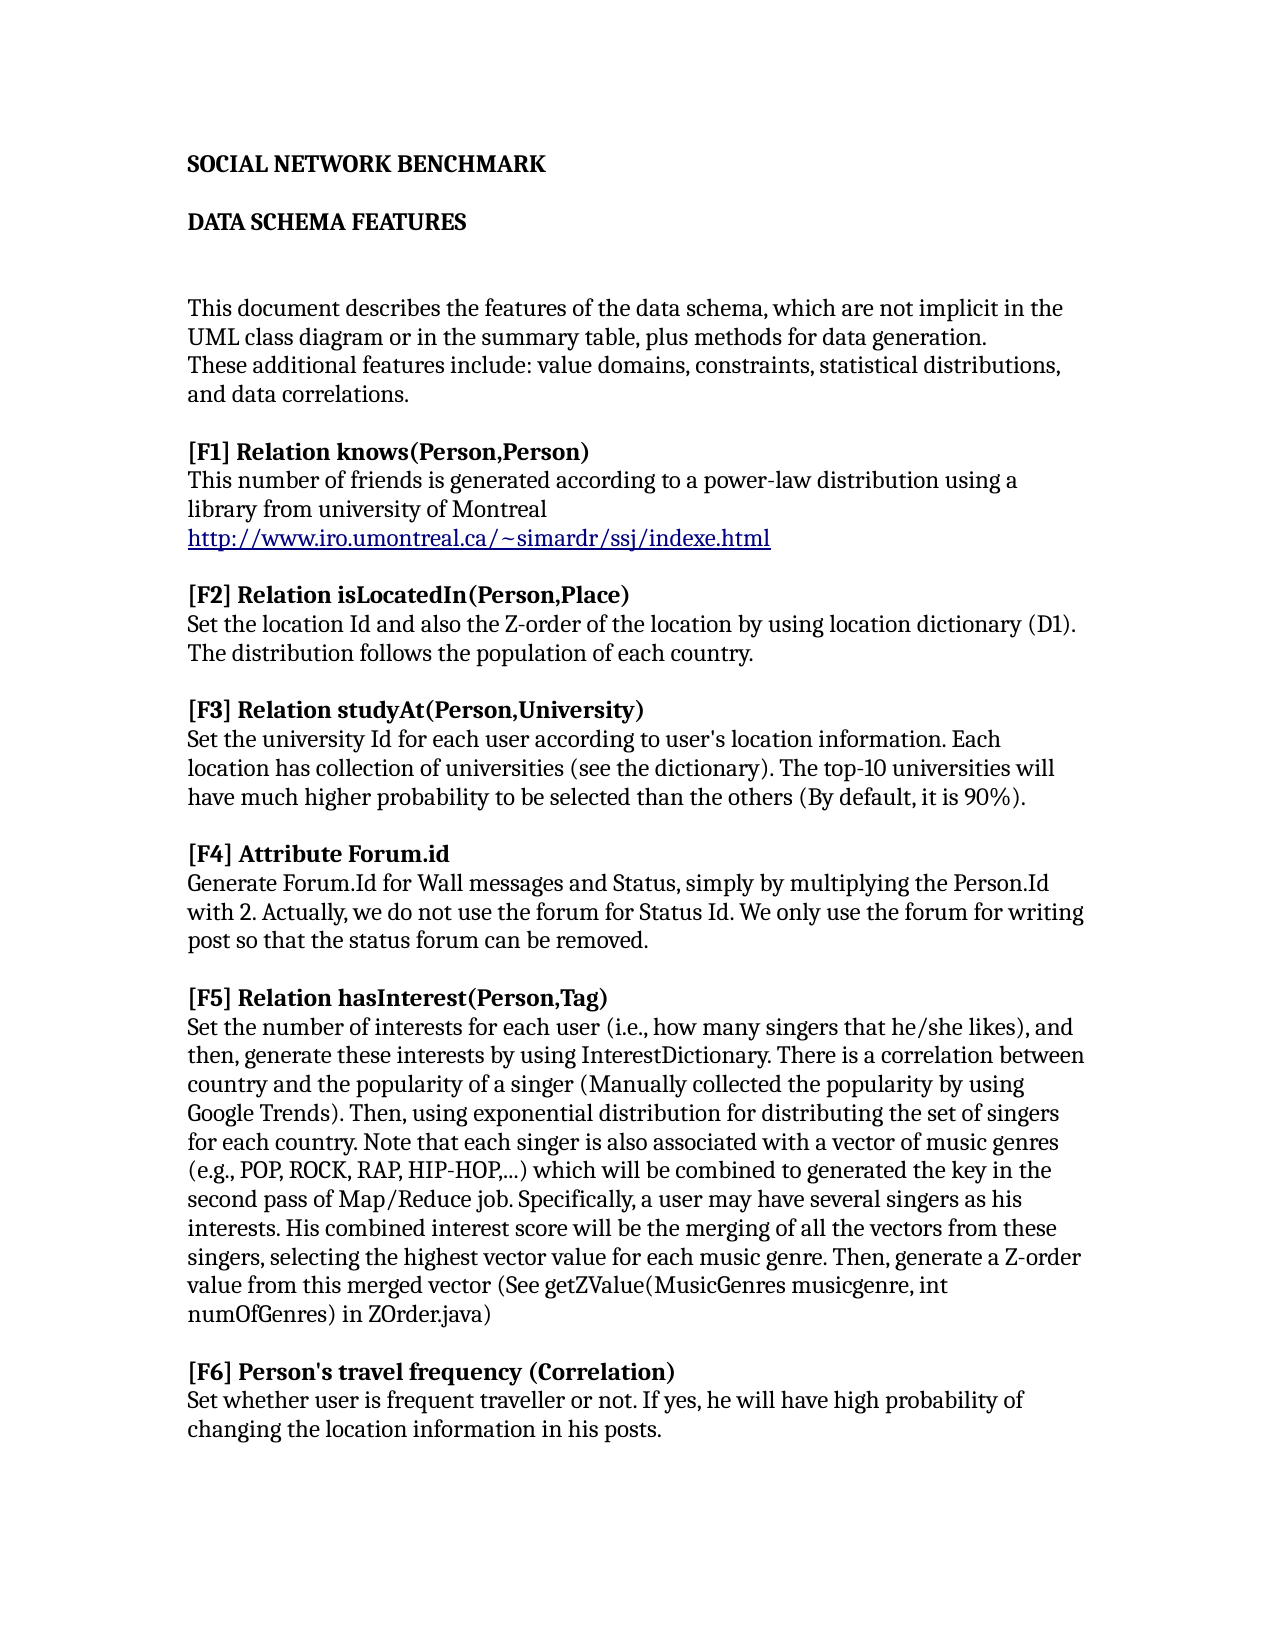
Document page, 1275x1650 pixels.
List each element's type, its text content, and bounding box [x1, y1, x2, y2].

text Set the number of interests for each user (i.e., how many singers that he/she likes), and then, generate these interests by using InterestDictionary. There is a correlation between country and the popularity of a singer (Manually collected the popularity by using Google Trends). Then, using exponential distribution for distributing the set of singers for each country. Note that each singer is also associated with a vector of music genres (e.g., POP, ROCK, RAP, HIP-HOP,...) which will be combined to generated the key in the second pass of Map/Reduce job. Specifically, a user may have several singers as his interests. His combined interest score will be the merging of all the vectors from these singers, selecting the highest vector value for each music genre. Then, generate a Z-order value from this merged vector (See getZValue(MusicGenres musicgenre, int numOfGenres) in ZOrder.java) [187, 1012, 1087, 1329]
text SOCIAL NETWORK BENCHMARK [187, 150, 1087, 179]
text [F5] Relation hasInterest(Person,Tag) [187, 984, 1087, 1012]
text [F1] Relation knows(Person,Person) [187, 437, 1087, 466]
text Set the location Id and also the Z-order of the location by using location dictionary (D1). The distribution follows the population of each country. [187, 610, 1087, 667]
text This document describes the features of the data schema, which are not implicit in the UML class diagram or in the summary table, plus methods for data generation. [187, 294, 1087, 351]
text [F2] Relation isLocatedIn(Person,Place) [187, 581, 1087, 610]
text DATA SCHEMA FEATURES [187, 207, 1087, 236]
text Set the university Id for each user according to user's location information. Each location has collection of universities (see the dictionary). The top-10 universities will have much higher probability to be selected than the others (By default, it is 90%). [187, 725, 1087, 811]
text Generate Forum.Id for Wall messages and Status, simply by multiplying the Person.Id with 2. Actually, we do not use the forum for Status Id. We only use the forum for writing post so that the status forum can be removed. [187, 869, 1087, 955]
text [F6] Person's travel frequency (Correlation) [187, 1357, 1087, 1386]
text Set whether user is frequent traveller or not. If yes, he will have high probability of changing the location information in his posts. [187, 1386, 1087, 1444]
text [F3] Relation studyAt(Person,University) [187, 696, 1087, 725]
text These additional features include: value domains, constraints, statistical distributions, and data correlations. [187, 351, 1087, 409]
text This number of friends is generated according to a power-law distribution using a library from university of Montreal http://www.iro.umontreal.ca/~simardr/ssj/indexe.html [187, 466, 1087, 552]
text [F4] Attribute Forum.id [187, 840, 1087, 869]
